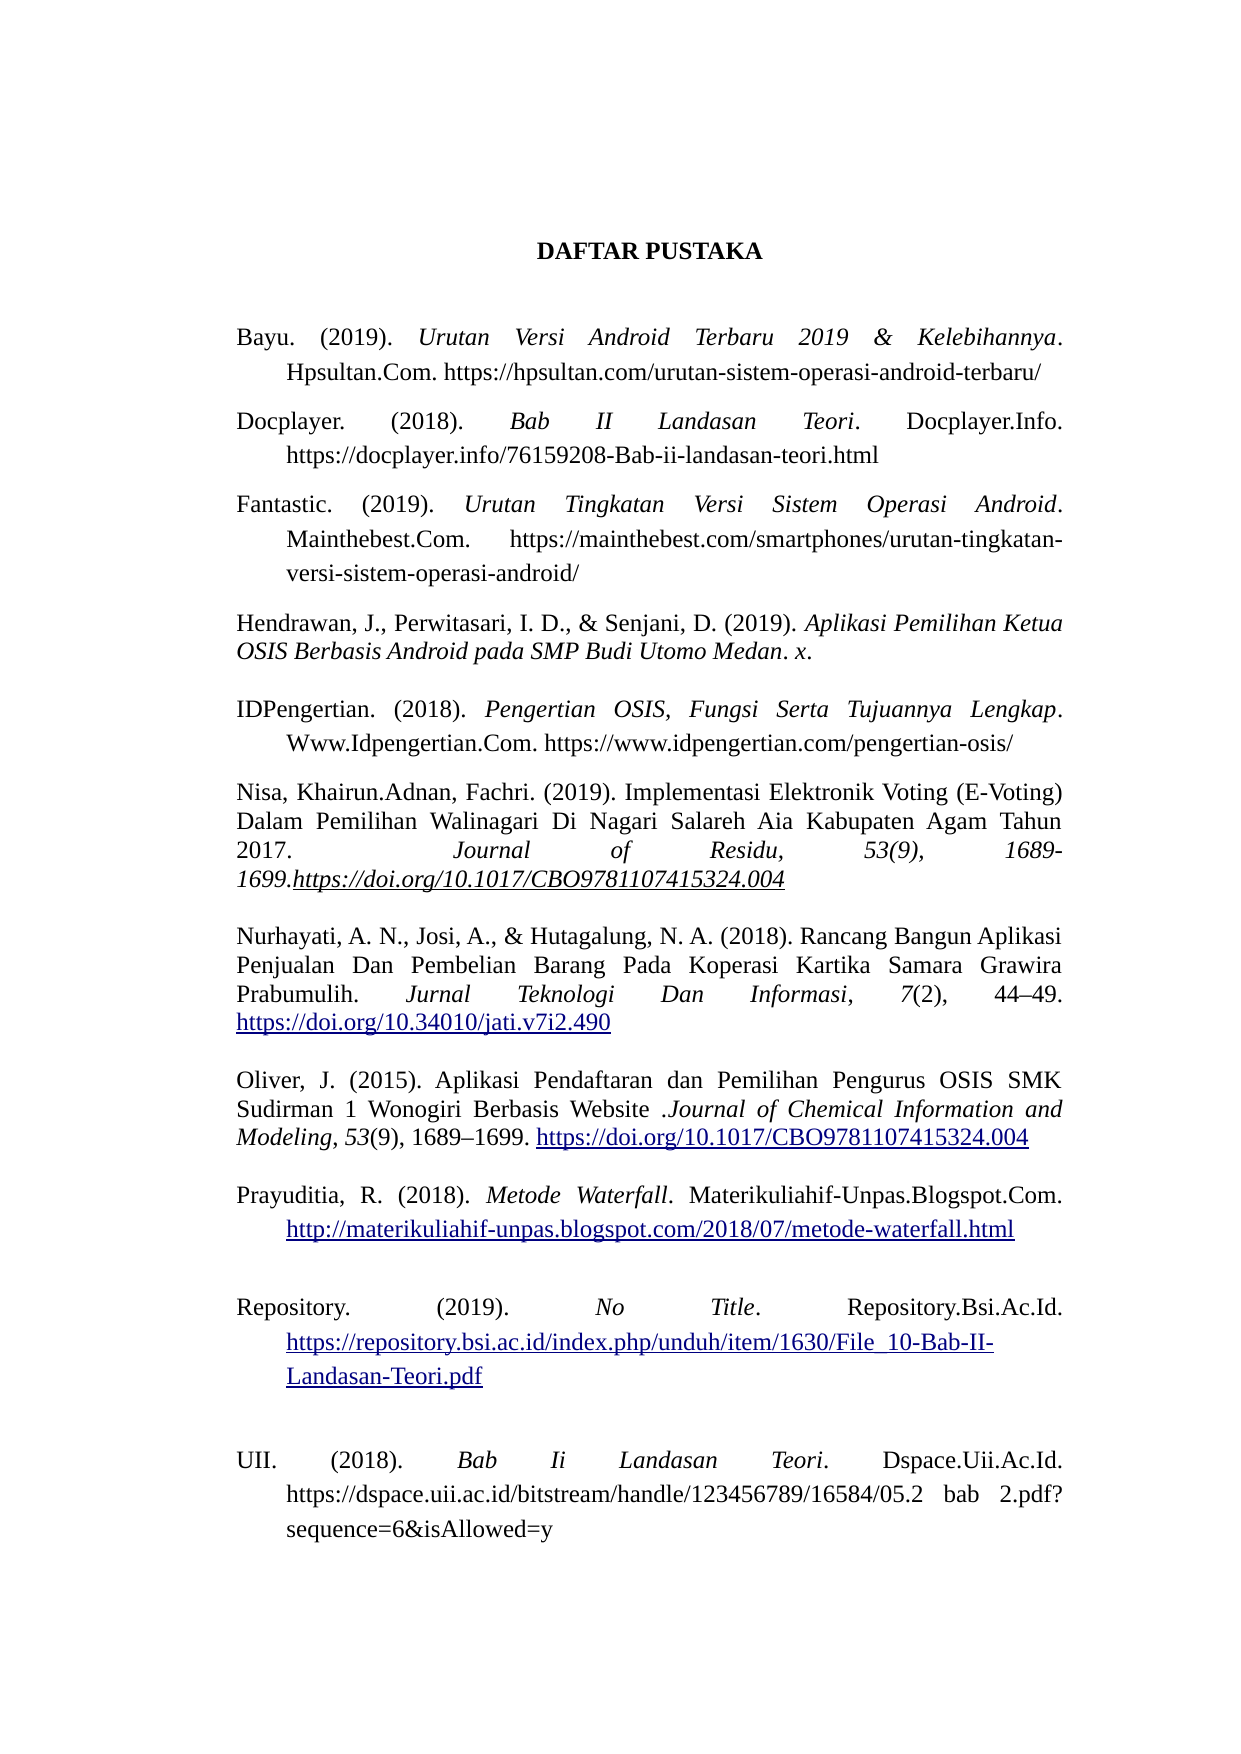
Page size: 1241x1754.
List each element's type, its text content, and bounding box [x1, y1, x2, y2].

text Nurhayati, A. N., Josi, A., & Hutagalung, N. A. (2018). Rancang Bangun Aplikasi Penjualan Dan Pembelian Barang Pada Koperasi Kartika Samara Grawira Prabumulih. Jurnal Teknologi Dan Informasi, 7(2), 44–49. https://doi.org/10.34010/jati.v7i2.490 [236, 921, 1063, 1036]
text UII. (2018). Bab Ii Landasan Teori. Dspace.Uii.Ac.Id. https://dspace.uii.ac.id/bitstream/handle/123456789/16584/05.2 bab 2.pdf?sequence=6&isAllowed=y [236, 1445, 1063, 1542]
text Docplayer. (2018). Bab II Landasan Teori. Docplayer.Info. https://docplayer.info/76159208-Bab-ii-landasan-teori.html [236, 406, 1063, 469]
text Bayu. (2019). Urutan Versi Android Terbaru 2019 & Kelebihannya. Hpsultan.Com. https://hpsultan.com/urutan-sistem-operasi-android-terbaru/ [236, 322, 1063, 386]
text Oliver, J. (2015). Aplikasi Pendaftaran dan Pemilihan Pengurus OSIS SMK Sudirman 1 Wonogiri Berbasis Website .Journal of Chemical Information and Modeling, 53(9), 1689–1699. https://doi.org/10.1017/CBO9781107415324.004 [236, 1065, 1063, 1151]
text ⁠ [236, 665, 1063, 694]
text Nisa, Khairun.Adnan, Fachri. (2019). Implementasi Elektronik Voting (E-Voting) Dalam Pemilihan Walinagari Di Nagari Salareh Aia Kabupaten Agam Tahun 2017. Journal of Residu, 53(9), 1689-1699.https://doi.org/10.1017/CBO9781107415324.004 [236, 777, 1063, 892]
text Fantastic. (2019). Urutan Tingkatan Versi Sistem Operasi Android. Mainthebest.Com. https://mainthebest.com/smartphones/urutan-tingkatan-versi-sistem-operasi-android/ [236, 489, 1063, 587]
text DAFTAR PUSTAKA [236, 236, 1063, 265]
text Prayuditia, R. (2018). Metode Waterfall. Materikuliahif-Unpas.Blogspot.Com. http://materikuliahif-unpas.blogspot.com/2018/07/metode-waterfall.html [236, 1180, 1063, 1243]
text IDPengertian. (2018). Pengertian OSIS, Fungsi Serta Tujuannya Lengkap. Www.Idpengertian.Com. https://www.idpengertian.com/pengertian-osis/ [236, 694, 1063, 757]
text Repository. (2019). No Title. Repository.Bsi.Ac.Id. https://repository.bsi.ac.id/index.php/unduh/item/1630/File_10-Bab-II-Landasan-Teori.pdf [236, 1292, 1063, 1390]
text Hendrawan, J., Perwitasari, I. D., & Senjani, D. (2019). Aplikasi Pemilihan Ketua OSIS Berbasis Android pada SMP Budi Utomo Medan. x. [236, 608, 1063, 665]
